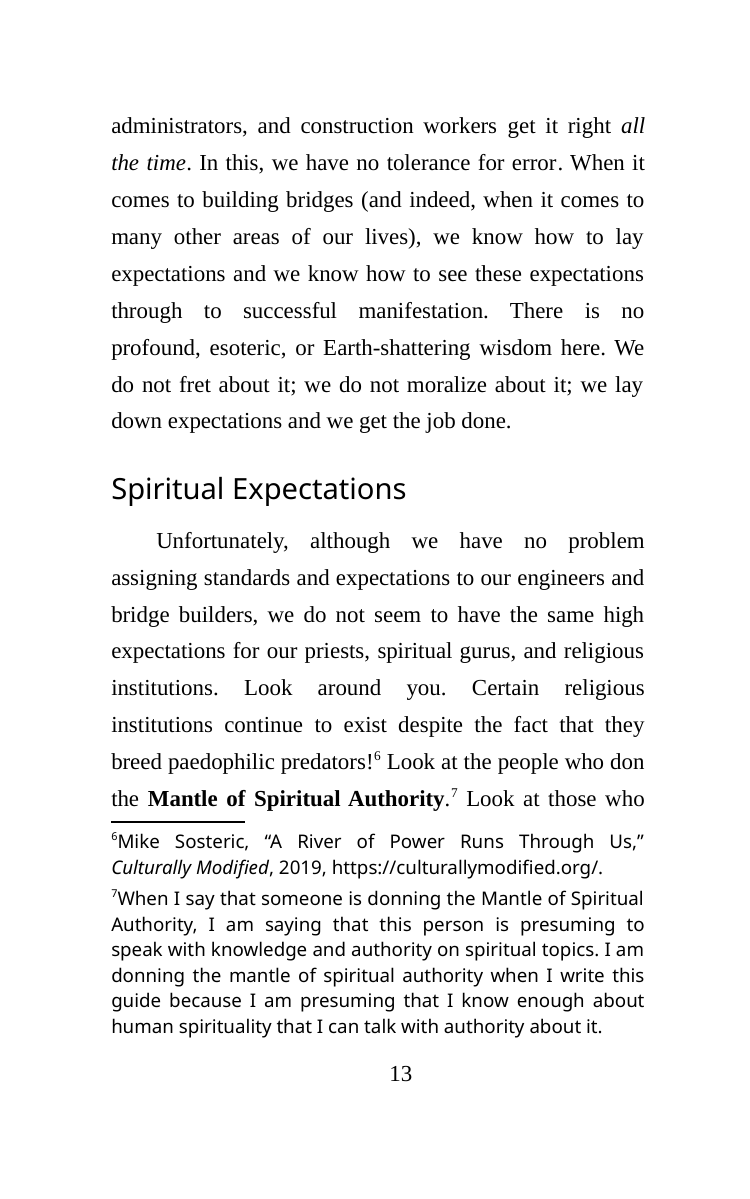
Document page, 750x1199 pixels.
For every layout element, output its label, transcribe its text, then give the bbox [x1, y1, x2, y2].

subtitle Spiritual Expectations [111, 468, 645, 508]
text administrators, and construction workers get it right all the time. In this, we have no tolerance for error. When it comes to building bridges (and indeed, when it comes to many other areas of our lives), we know how to lay expectations and we know how to see these expectations through to successful manifestation. There is no profound, esoteric, or Earth-shattering wisdom here. We do not fret about it; we do not moralize about it; we lay down expectations and we get the job done. [111, 112, 645, 434]
text Unfortunately, although we have no problem assigning standards and expectations to our engineers and bridge builders, we do not seem to have the same high expectations for our priests, spiritual gurus, and religious institutions. Look around you. Certain religious institutions continue to exist despite the fact that they breed paedophilic predators! Look at the people who don the Mantle of Spiritual Authority. Look at those who [111, 527, 645, 811]
text Mike Sosteric, “A River of Power Runs Through Us,” Culturally Modified, 2019, https://culturallymodified.org/. [111, 828, 645, 879]
text When I say that someone is donning the Mantle of Spiritual Authority, I am saying that this person is presuming to speak with knowledge and authority on spiritual topics. I am donning the mantle of spiritual authority when I write this guide because I am presuming that I know enough about human spirituality that I can talk with authority about it. [111, 886, 645, 1039]
